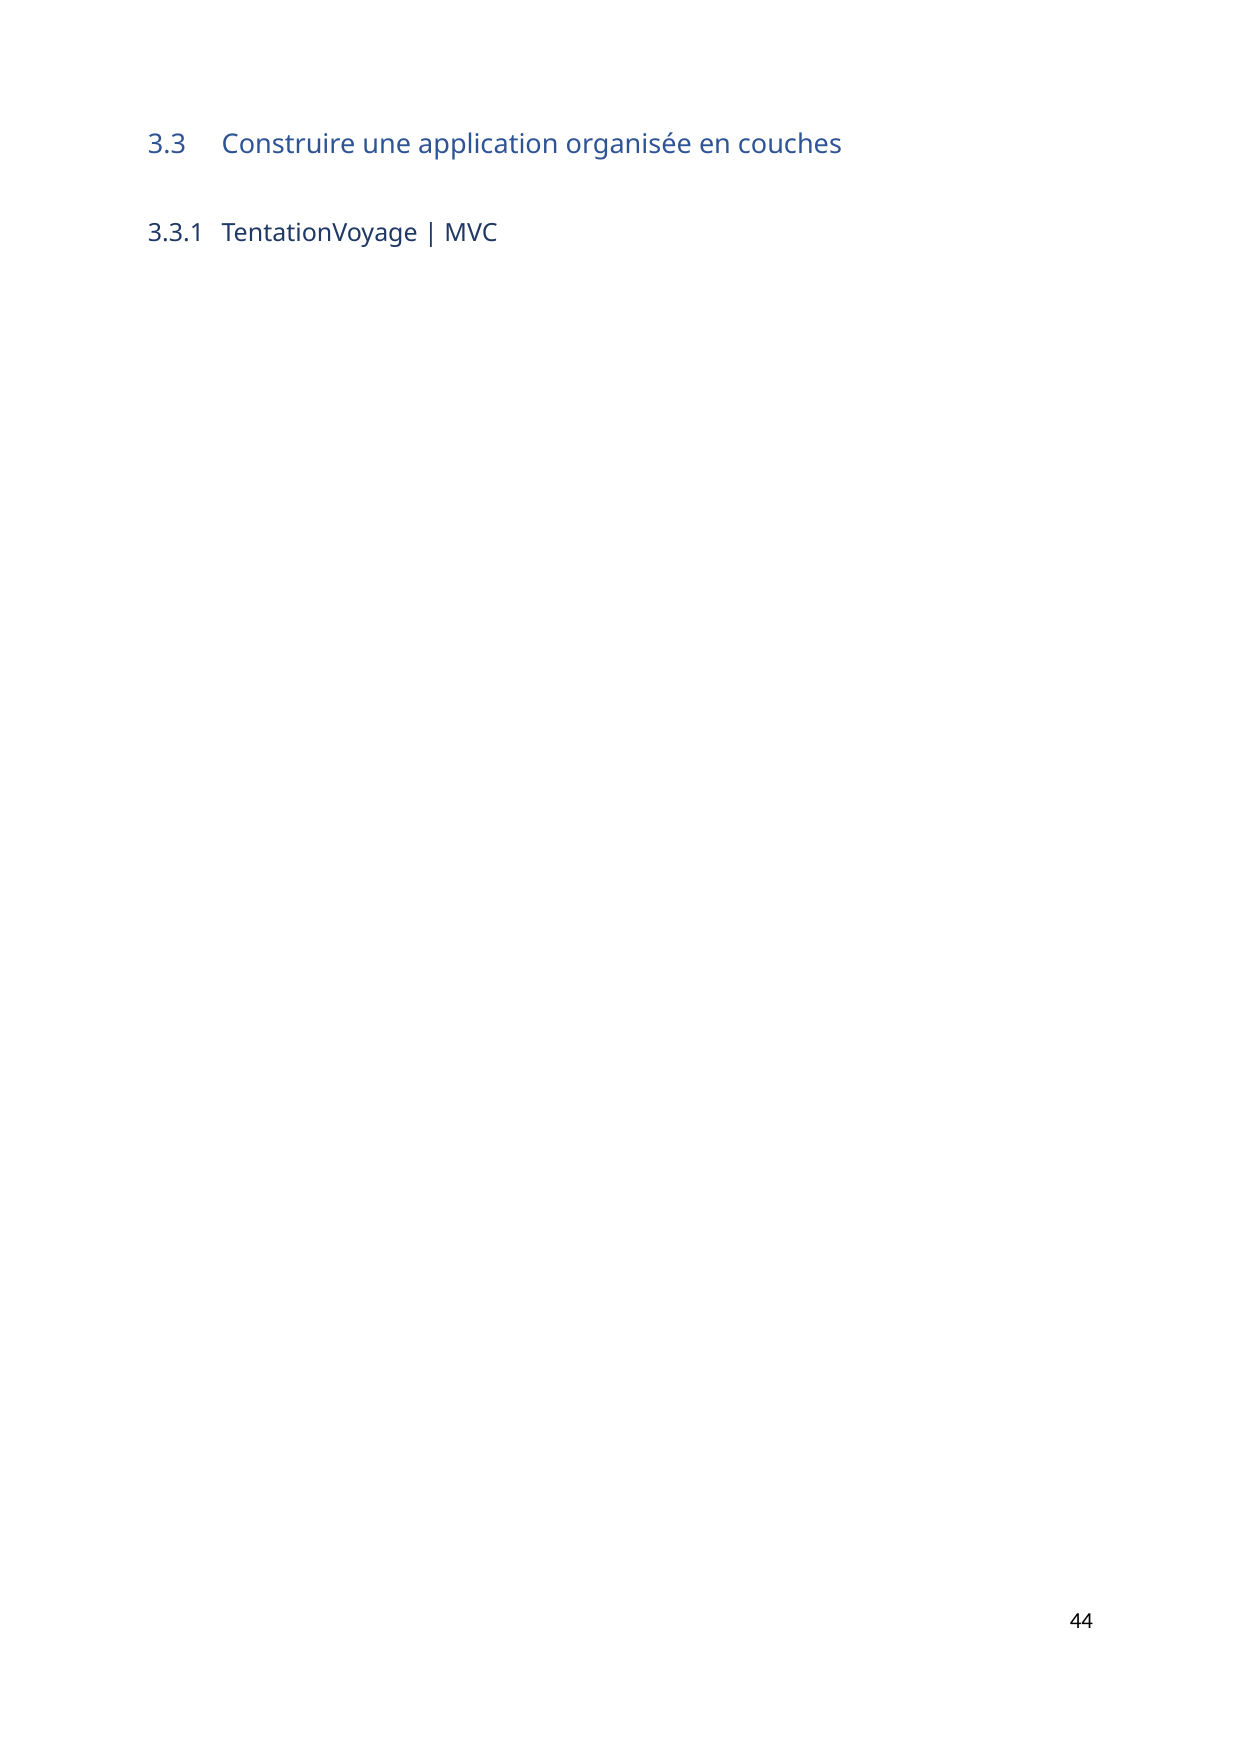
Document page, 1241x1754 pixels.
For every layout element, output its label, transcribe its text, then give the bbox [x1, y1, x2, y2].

subtitle 3.3 Construire une application organisée en couches [148, 124, 1093, 161]
subtitle 3.3.1 TentationVoyage | MVC [148, 214, 1093, 249]
